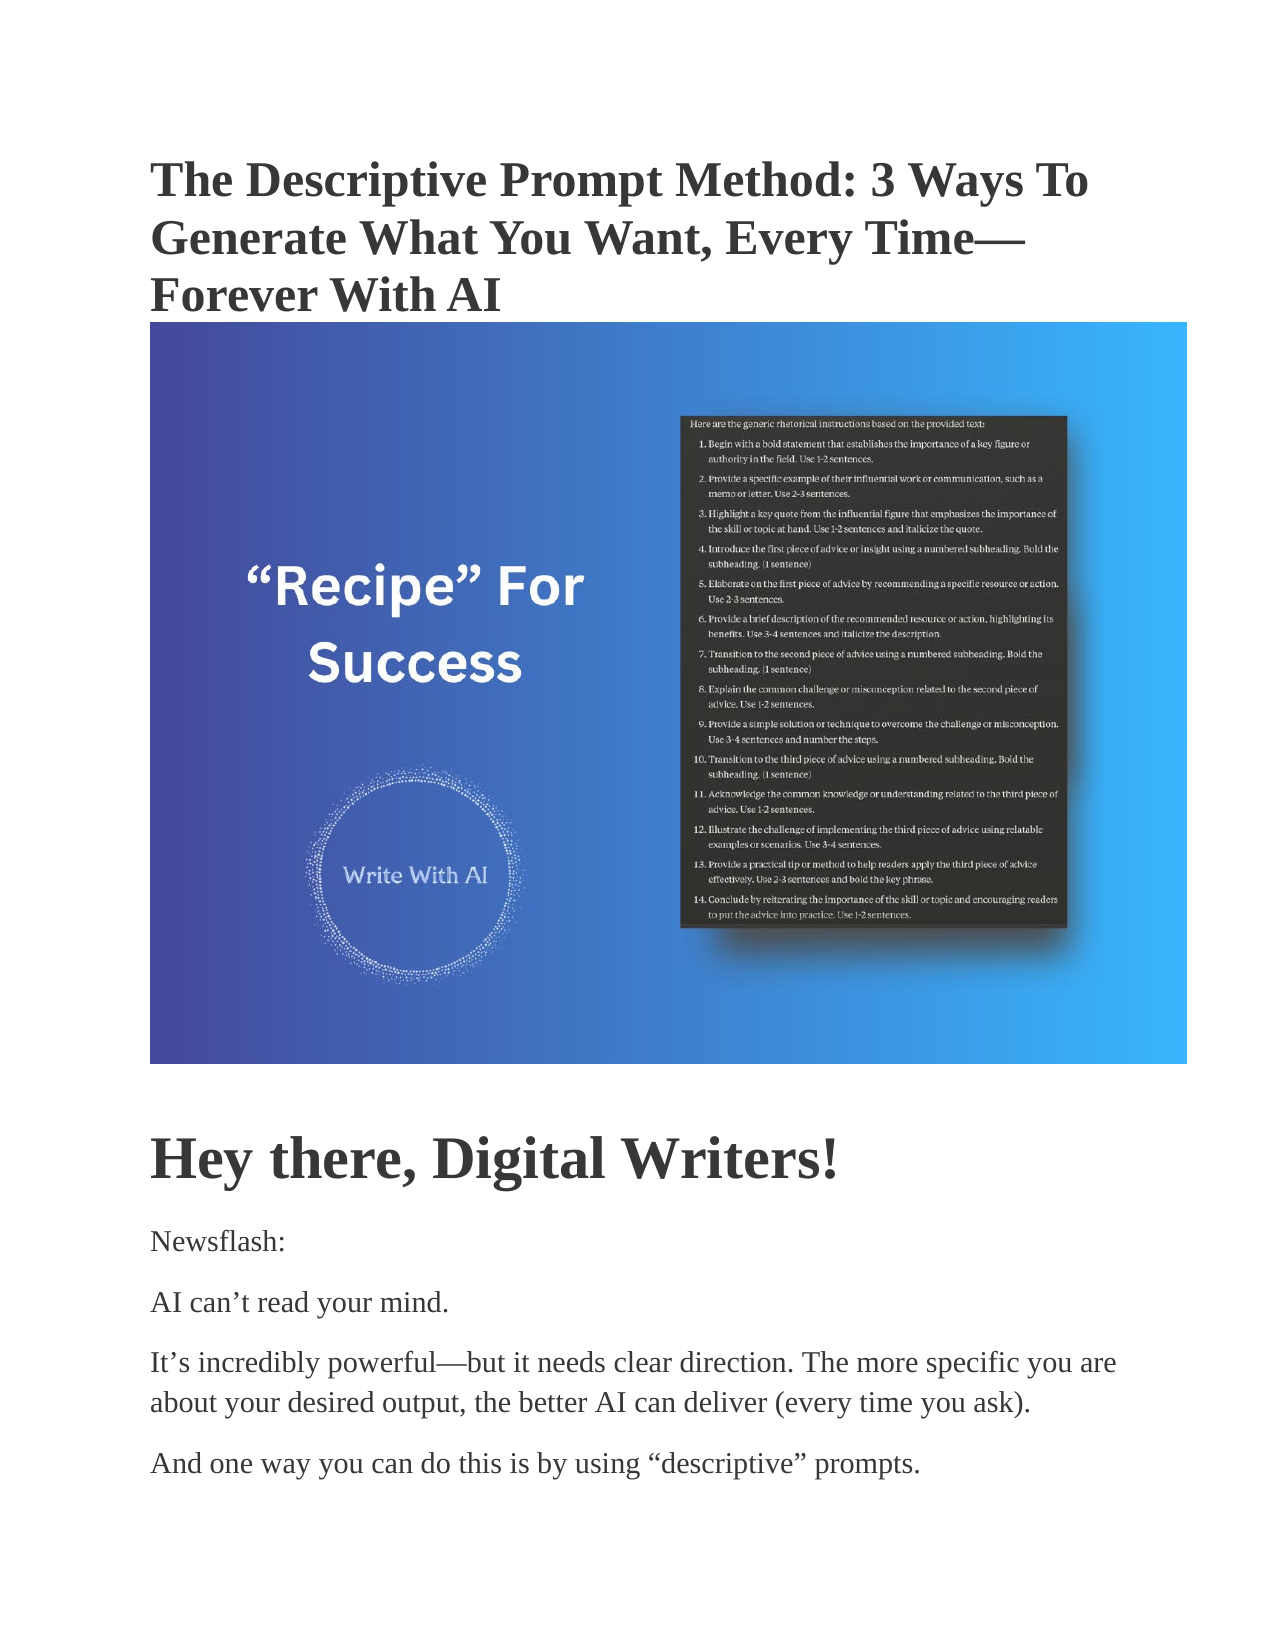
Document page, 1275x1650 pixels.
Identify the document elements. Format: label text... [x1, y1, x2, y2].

text Newsflash: [150, 1218, 1125, 1258]
subtitle Hey there, Digital Writers! [150, 1122, 1125, 1192]
text AI can’t read your mind. [150, 1278, 1125, 1318]
text And one way you can do this is by using “descriptive” prompts. [150, 1440, 1125, 1480]
text It’s incredibly powerful—but it needs clear direction. The more specific you are about your desired output, the better AI can deliver (every time you ask). [150, 1339, 1125, 1419]
subtitle The Descriptive Prompt Method: 3 Ways To Generate What You Want, Every Time— Forever With AI [150, 150, 1125, 322]
